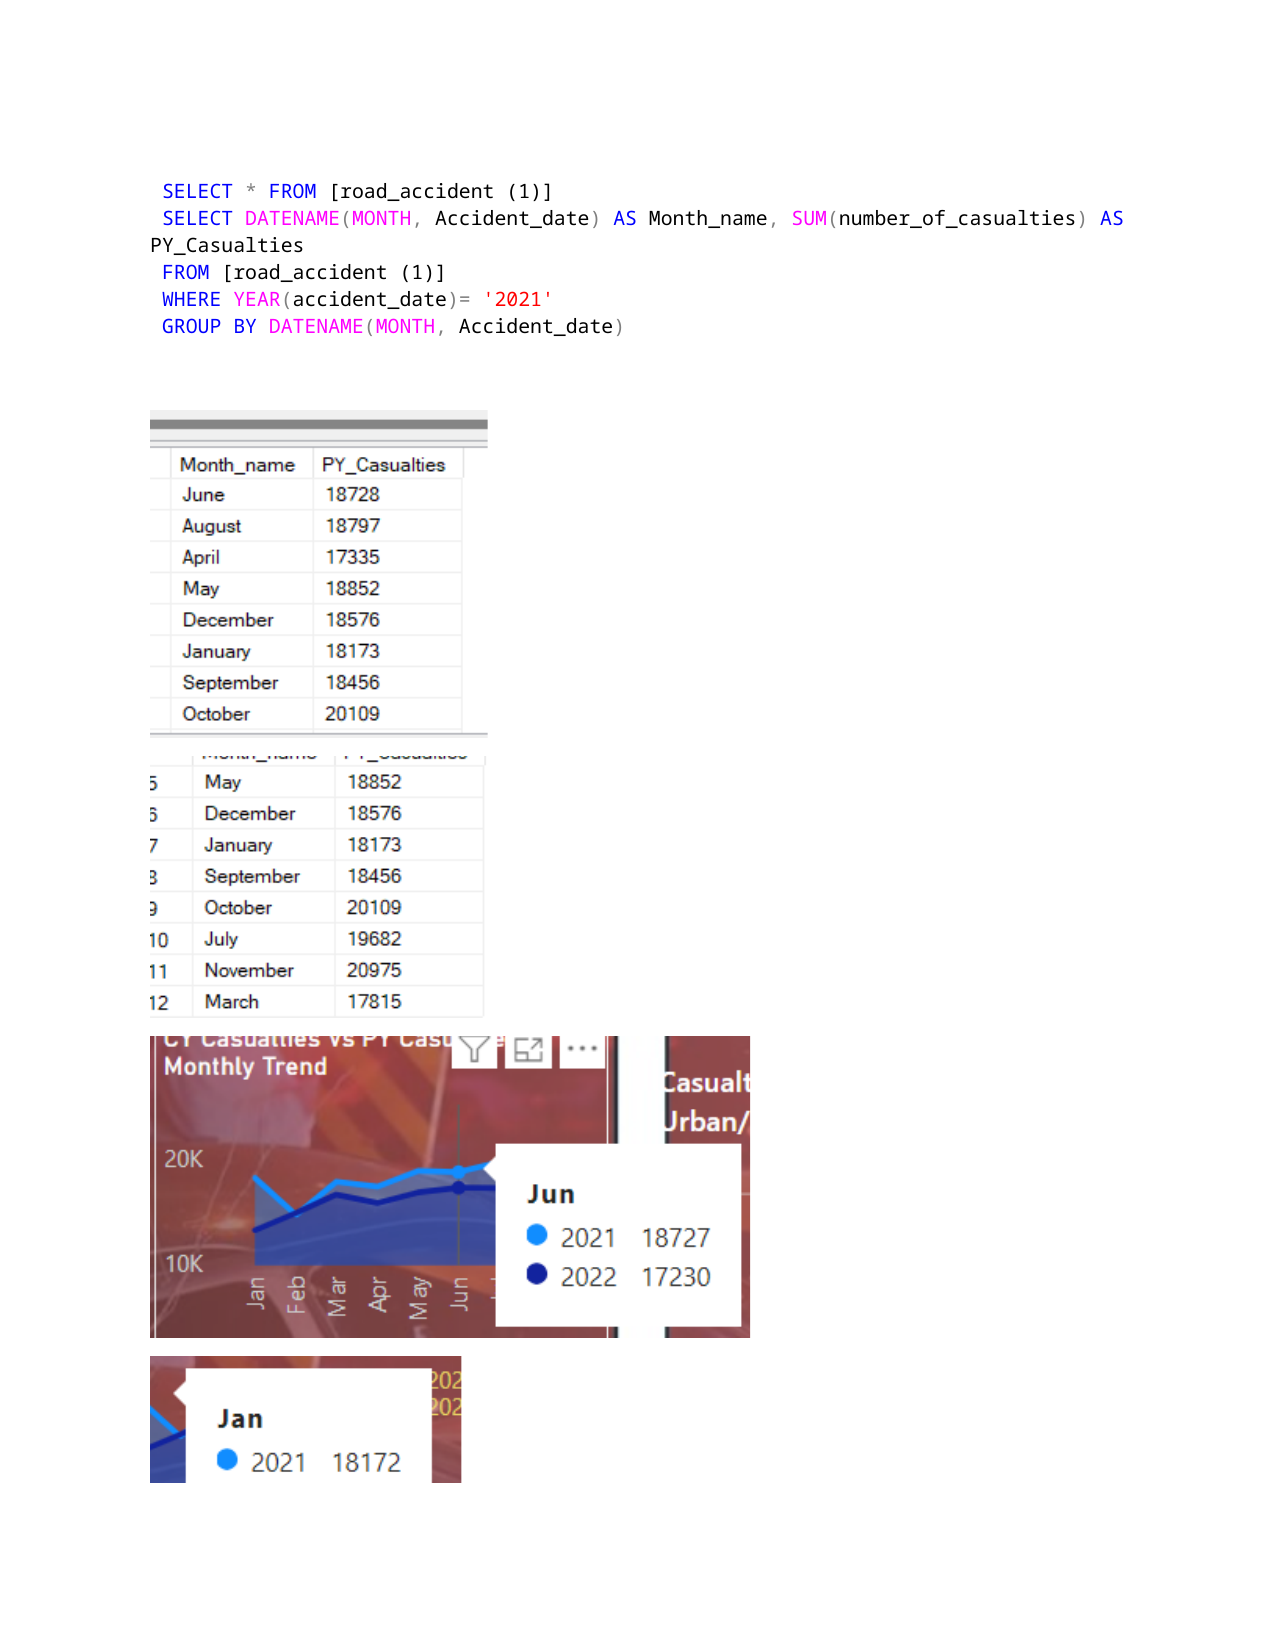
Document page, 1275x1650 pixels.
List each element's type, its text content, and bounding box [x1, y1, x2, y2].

text SELECT DATENAME(MONTH, Accident_date) AS Month_name, SUM(number_of_casualties) AS PY_Casualties [150, 204, 1125, 258]
text SELECT * FROM [road_accident (1)] [150, 177, 1125, 204]
text GROUP BY DATENAME(MONTH, Accident_date) [150, 312, 1125, 339]
text FROM [road_accident (1)] [150, 258, 1125, 285]
text WHERE YEAR(accident_date)= '2021' [150, 285, 1125, 312]
